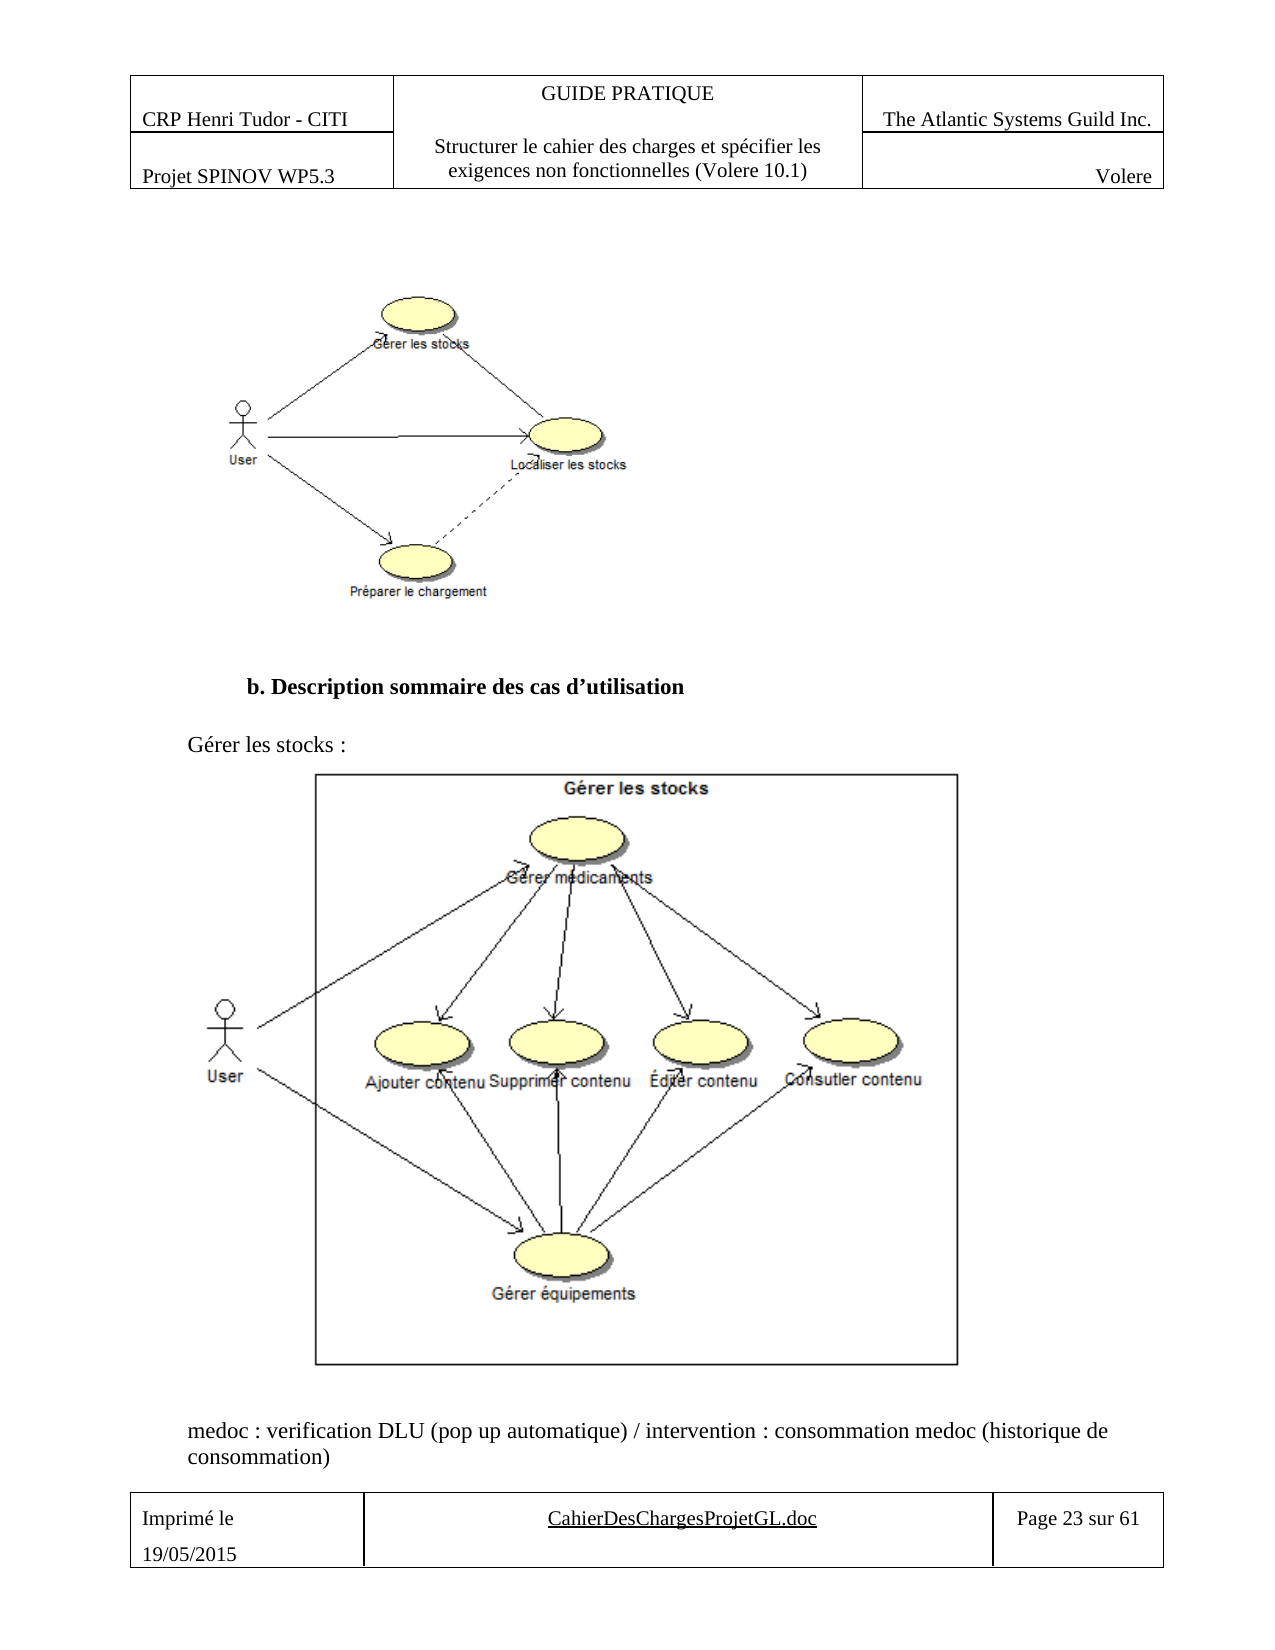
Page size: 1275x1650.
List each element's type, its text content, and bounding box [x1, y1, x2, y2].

picture [187, 757, 1093, 1386]
subtitle b. Description sommaire des cas d’utilisation [247, 673, 1137, 700]
text Gérer les stocks : [187, 731, 1137, 1386]
text medoc : verification DLU (pop up automatique) / intervention : consommation medoc (historique de consommation) [187, 1417, 1137, 1469]
picture [187, 246, 658, 636]
